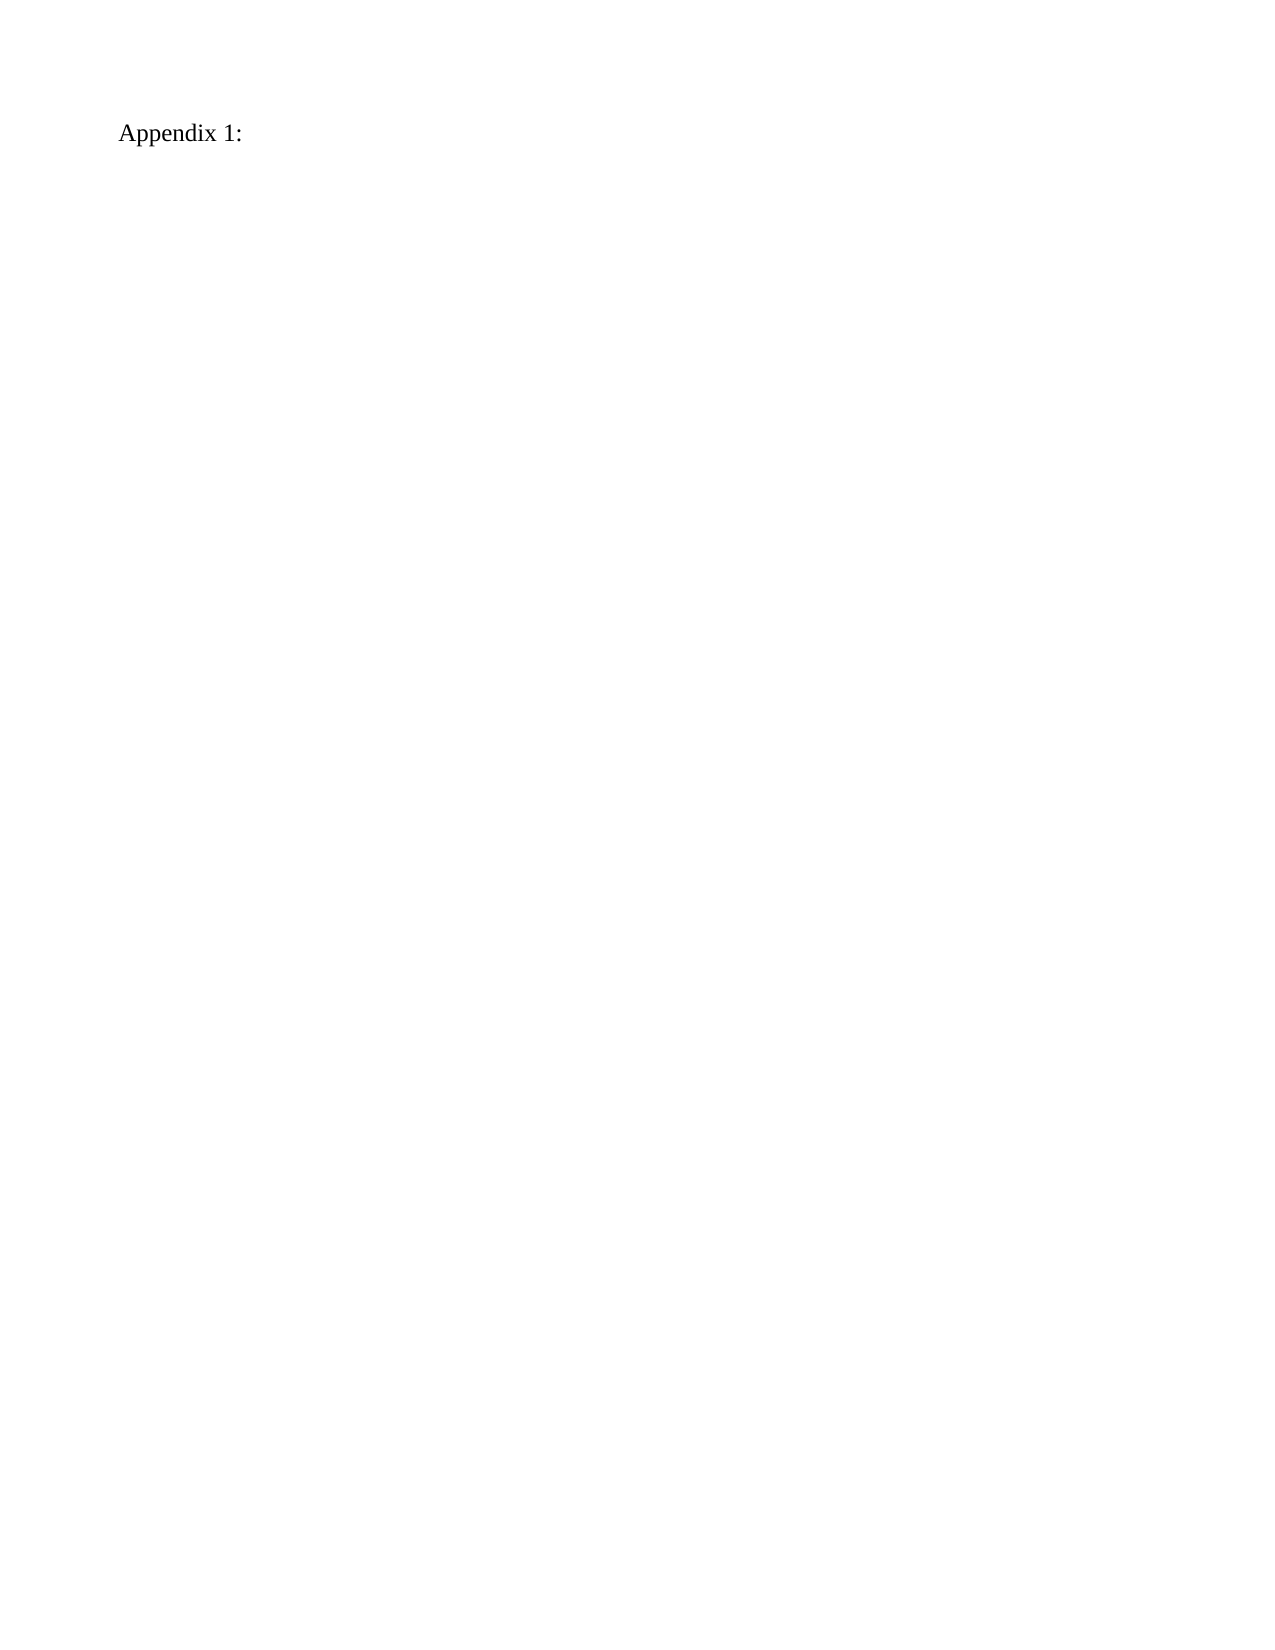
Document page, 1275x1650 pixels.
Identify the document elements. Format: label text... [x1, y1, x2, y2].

text Appendix 1: [118, 118, 1157, 147]
